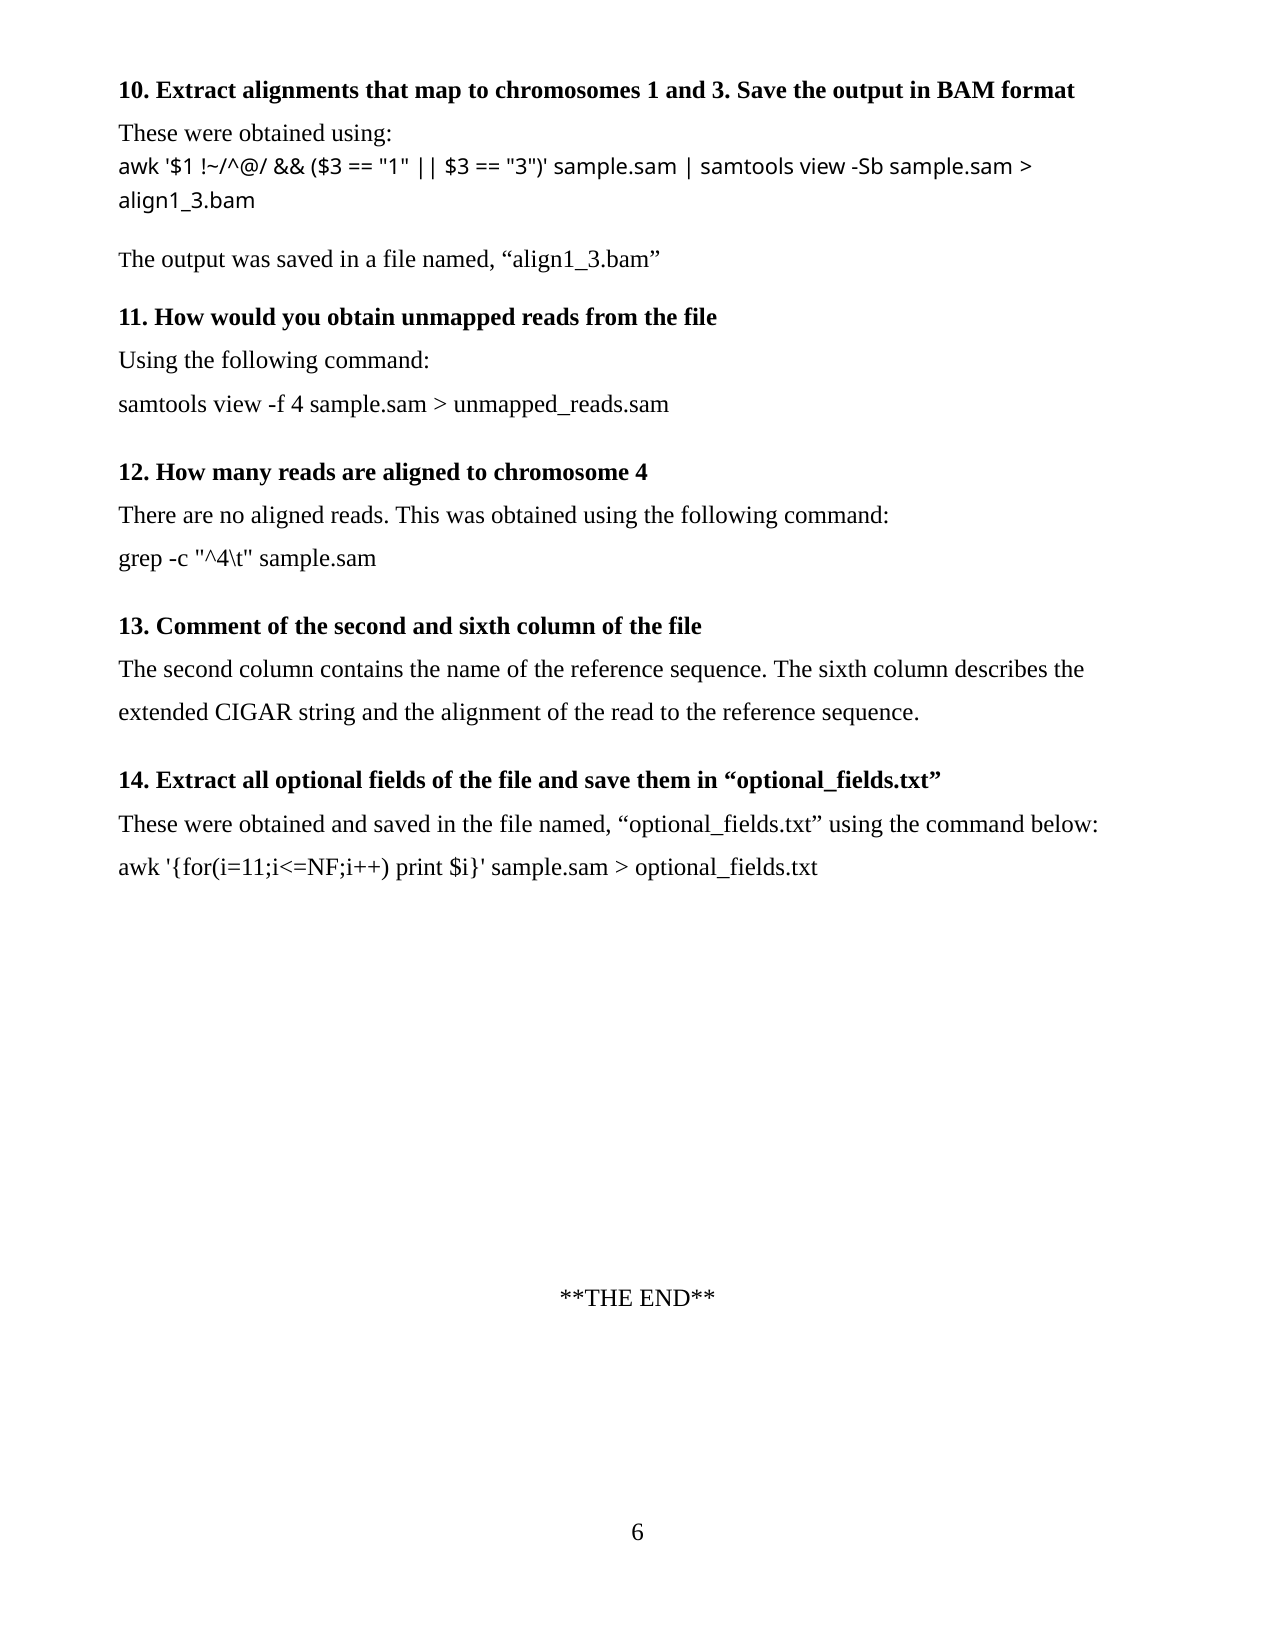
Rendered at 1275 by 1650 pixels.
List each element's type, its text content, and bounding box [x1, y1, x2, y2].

text These were obtained and saved in the file named, “optional_fields.txt” using the command below: [118, 809, 1157, 837]
text 12. How many reads are aligned to chromosome 4 [118, 457, 1157, 486]
text grep -c "^4\t" sample.sam [118, 543, 1157, 572]
text awk '$1 !~/^@/ && ($3 == "1" || $3 == "3")' sample.sam | samtools view -Sb sample.sam > align1_3.bam [118, 151, 1157, 215]
text The output was saved in a file named, “align1_3.bam” [118, 244, 1157, 273]
text 11. How would you obtain unmapped reads from the file [118, 302, 1157, 331]
text The second column contains the name of the reference sequence. The sixth column describes the extended CIGAR string and the alignment of the read to the reference sequence. [118, 654, 1157, 726]
text There are no aligned reads. This was obtained using the following command: [118, 500, 1157, 529]
text awk '{for(i=11;i<=NF;i++) print $i}' sample.sam > optional_fields.txt [118, 852, 1157, 881]
text 14. Extract all optional fields of the file and save them in “optional_fields.txt” [118, 766, 1157, 794]
text Using the following command: [118, 346, 1157, 374]
text 10. Extract alignments that map to chromosomes 1 and 3. Save the output in BAM format [118, 75, 1157, 104]
text **THE END** [118, 1283, 1157, 1312]
text samtools view -f 4 sample.sam > unmapped_reads.sam [118, 389, 1157, 417]
text 13. Comment of the second and sixth column of the file [118, 611, 1157, 640]
text These were obtained using: [118, 118, 1157, 147]
